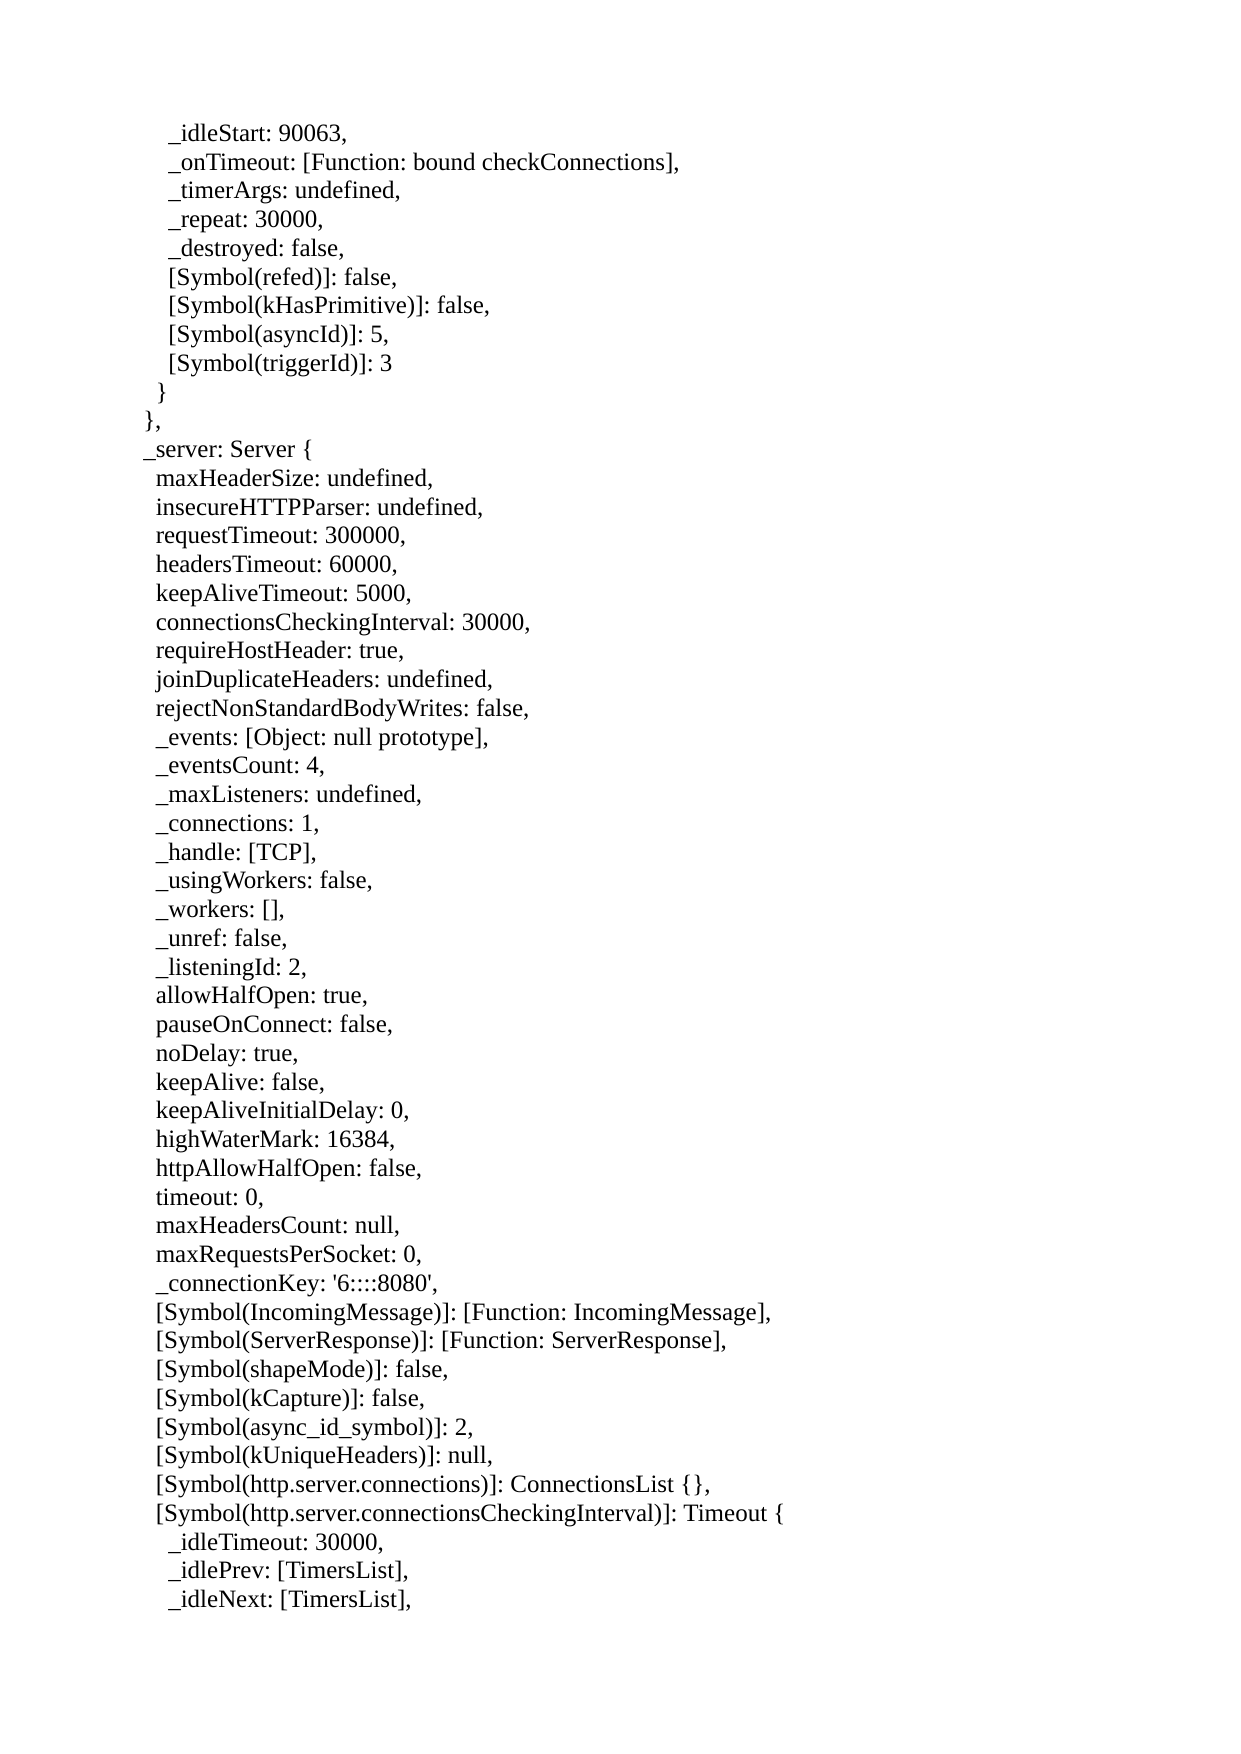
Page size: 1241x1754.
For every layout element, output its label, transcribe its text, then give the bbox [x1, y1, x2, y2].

text [Symbol(http.server.connectionsCheckingInterval)]: Timeout { [118, 1498, 1122, 1527]
text _usingWorkers: false, [118, 866, 1122, 894]
text pauseOnConnect: false, [118, 1009, 1122, 1038]
text noDelay: true, [118, 1038, 1122, 1067]
text _idlePrev: [TimersList], [118, 1556, 1122, 1584]
text _eventsCount: 4, [118, 751, 1122, 779]
text maxHeaderSize: undefined, [118, 463, 1122, 492]
text [Symbol(refed)]: false, [118, 262, 1122, 291]
text [Symbol(triggerId)]: 3 [118, 348, 1122, 377]
text _connections: 1, [118, 808, 1122, 837]
text } [118, 377, 1122, 406]
text _idleStart: 90063, [118, 118, 1122, 147]
text }, [118, 406, 1122, 434]
text _connectionKey: '6::::8080', [118, 1268, 1122, 1297]
text keepAlive: false, [118, 1067, 1122, 1096]
text connectionsCheckingInterval: 30000, [118, 607, 1122, 636]
text [Symbol(http.server.connections)]: ConnectionsList {}, [118, 1469, 1122, 1498]
text _idleNext: [TimersList], [118, 1584, 1122, 1613]
text keepAliveTimeout: 5000, [118, 578, 1122, 607]
text keepAliveInitialDelay: 0, [118, 1096, 1122, 1124]
text _timerArgs: undefined, [118, 176, 1122, 204]
text _idleTimeout: 30000, [118, 1527, 1122, 1556]
text _workers: [], [118, 894, 1122, 923]
text timeout: 0, [118, 1182, 1122, 1211]
text allowHalfOpen: true, [118, 981, 1122, 1009]
text requestTimeout: 300000, [118, 521, 1122, 549]
text maxHeadersCount: null, [118, 1211, 1122, 1239]
text _handle: [TCP], [118, 837, 1122, 866]
text _onTimeout: [Function: bound checkConnections], [118, 147, 1122, 176]
text [Symbol(ServerResponse)]: [Function: ServerResponse], [118, 1326, 1122, 1354]
text rejectNonStandardBodyWrites: false, [118, 693, 1122, 722]
text httpAllowHalfOpen: false, [118, 1153, 1122, 1182]
text maxRequestsPerSocket: 0, [118, 1239, 1122, 1268]
text [Symbol(kCapture)]: false, [118, 1383, 1122, 1412]
text highWaterMark: 16384, [118, 1124, 1122, 1153]
text _repeat: 30000, [118, 204, 1122, 233]
text _server: Server { [118, 434, 1122, 463]
text _maxListeners: undefined, [118, 779, 1122, 808]
text [Symbol(async_id_symbol)]: 2, [118, 1412, 1122, 1441]
text requireHostHeader: true, [118, 636, 1122, 664]
text _events: [Object: null prototype], [118, 722, 1122, 751]
text insecureHTTPParser: undefined, [118, 492, 1122, 521]
text _destroyed: false, [118, 233, 1122, 262]
text [Symbol(kHasPrimitive)]: false, [118, 291, 1122, 319]
text [Symbol(IncomingMessage)]: [Function: IncomingMessage], [118, 1297, 1122, 1326]
text joinDuplicateHeaders: undefined, [118, 664, 1122, 693]
text [Symbol(shapeMode)]: false, [118, 1354, 1122, 1383]
text [Symbol(kUniqueHeaders)]: null, [118, 1441, 1122, 1469]
text [Symbol(asyncId)]: 5, [118, 319, 1122, 348]
text _unref: false, [118, 923, 1122, 952]
text headersTimeout: 60000, [118, 549, 1122, 578]
text _listeningId: 2, [118, 952, 1122, 981]
